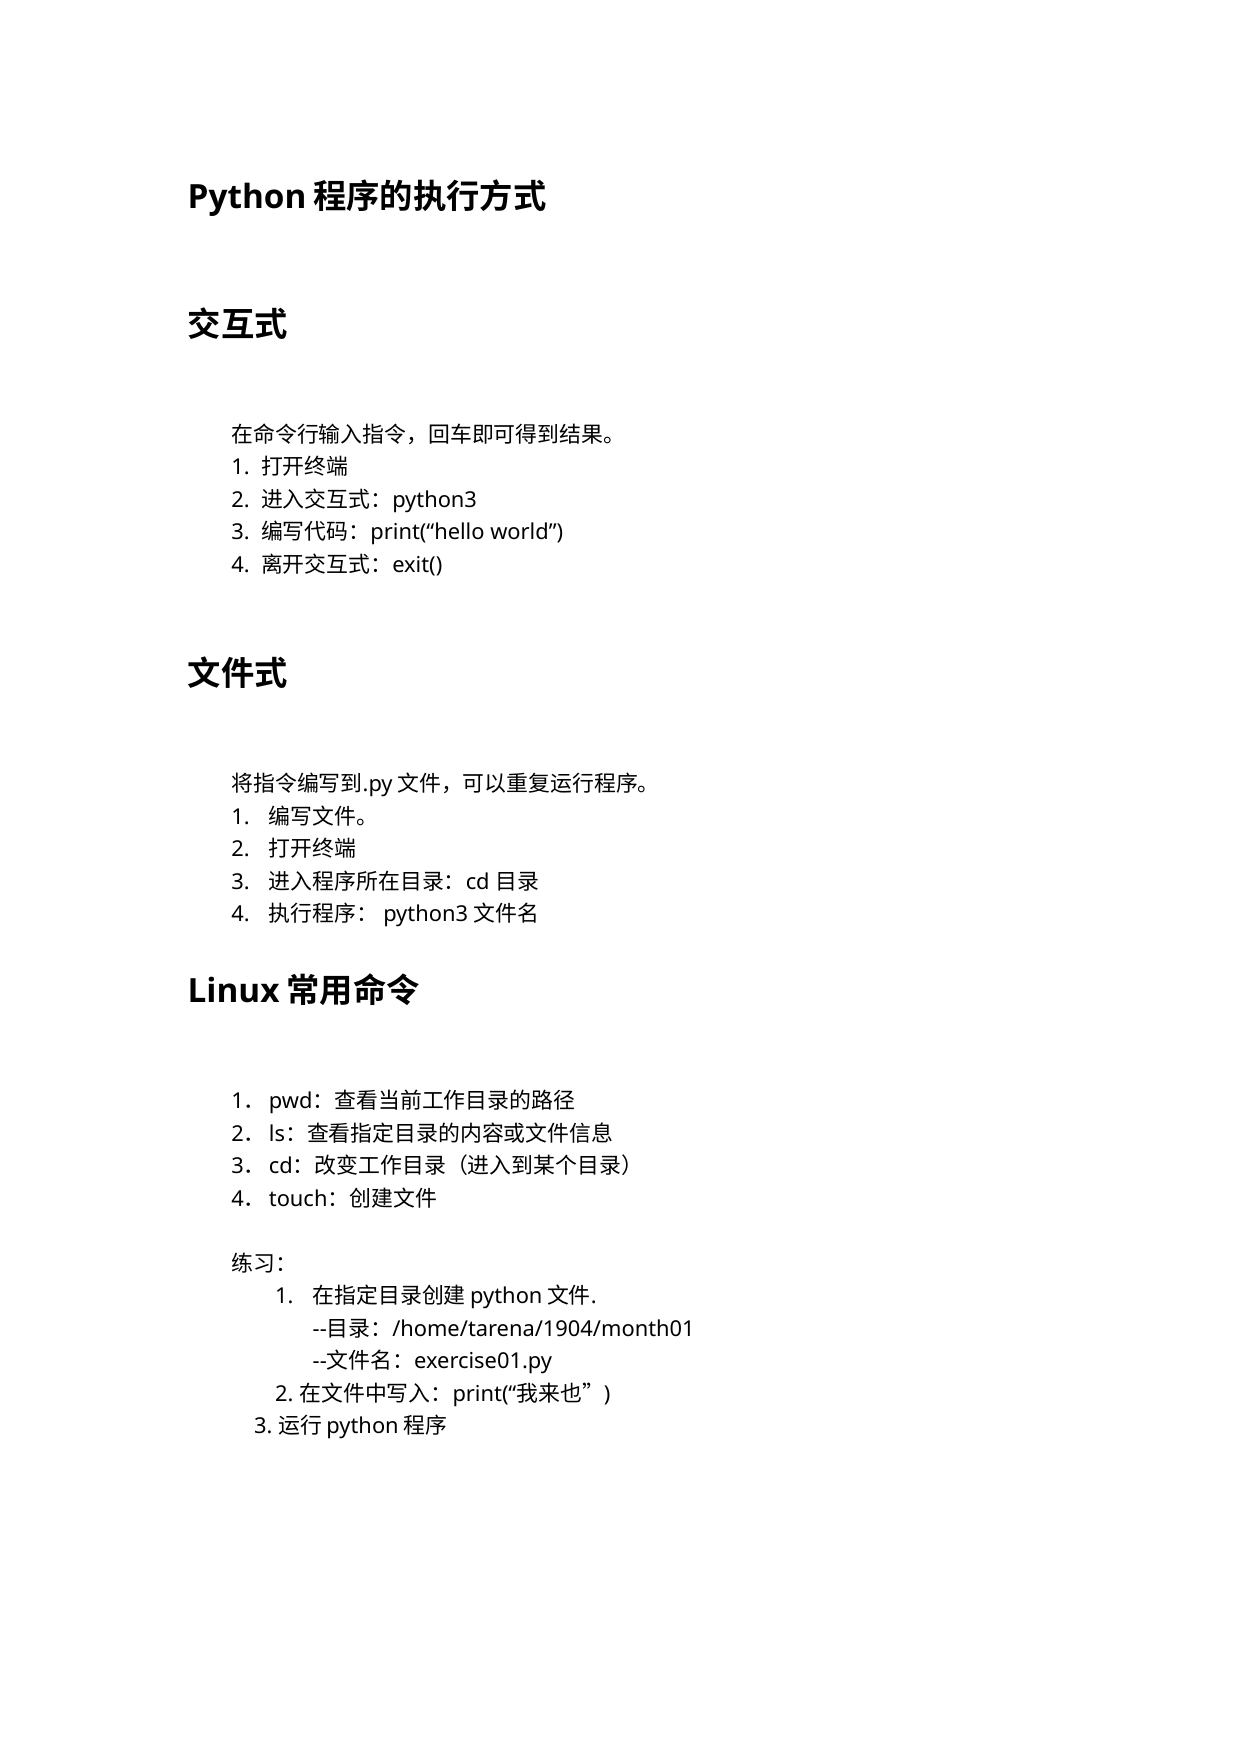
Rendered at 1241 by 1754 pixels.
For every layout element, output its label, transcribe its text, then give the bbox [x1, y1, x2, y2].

list 进入交互式：python3 [231, 482, 1053, 514]
subtitle Python程序的执行方式 [187, 162, 1053, 227]
list 打开终端 [231, 449, 1053, 482]
text 练习： [231, 1245, 1053, 1278]
list 进入程序所在目录：cd 目录 [231, 863, 1053, 896]
text 3. 运行python程序 [231, 1408, 1053, 1440]
text 将指令编写到.py文件，可以重复运行程序。 [187, 766, 1053, 798]
list cd：改变工作目录（进入到某个目录） [231, 1148, 1053, 1180]
list 在指定目录创建python文件. [275, 1278, 1053, 1310]
list --文件名：exercise01.py [312, 1343, 1053, 1375]
subtitle 交互式 [187, 289, 1053, 354]
text 2. 在文件中写入：print(“我来也”) [231, 1375, 1053, 1408]
list --目录：/home/tarena/1904/month01 [312, 1310, 1053, 1343]
list touch：创建文件 [231, 1180, 1053, 1213]
list 离开交互式：exit() [231, 547, 1053, 579]
list 打开终端 [231, 831, 1053, 863]
subtitle Linux常用命令 [187, 955, 1053, 1020]
list 编写文件。 [231, 798, 1053, 831]
list pwd：查看当前工作目录的路径 [231, 1083, 1053, 1115]
subtitle 文件式 [187, 639, 1053, 704]
text 在命令行输入指令，回车即可得到结果。 [231, 417, 1053, 449]
list 执行程序： python3 文件名 [231, 896, 1053, 928]
list ls：查看指定目录的内容或文件信息 [231, 1115, 1053, 1148]
list 编写代码：print(“hello world”) [231, 514, 1053, 547]
